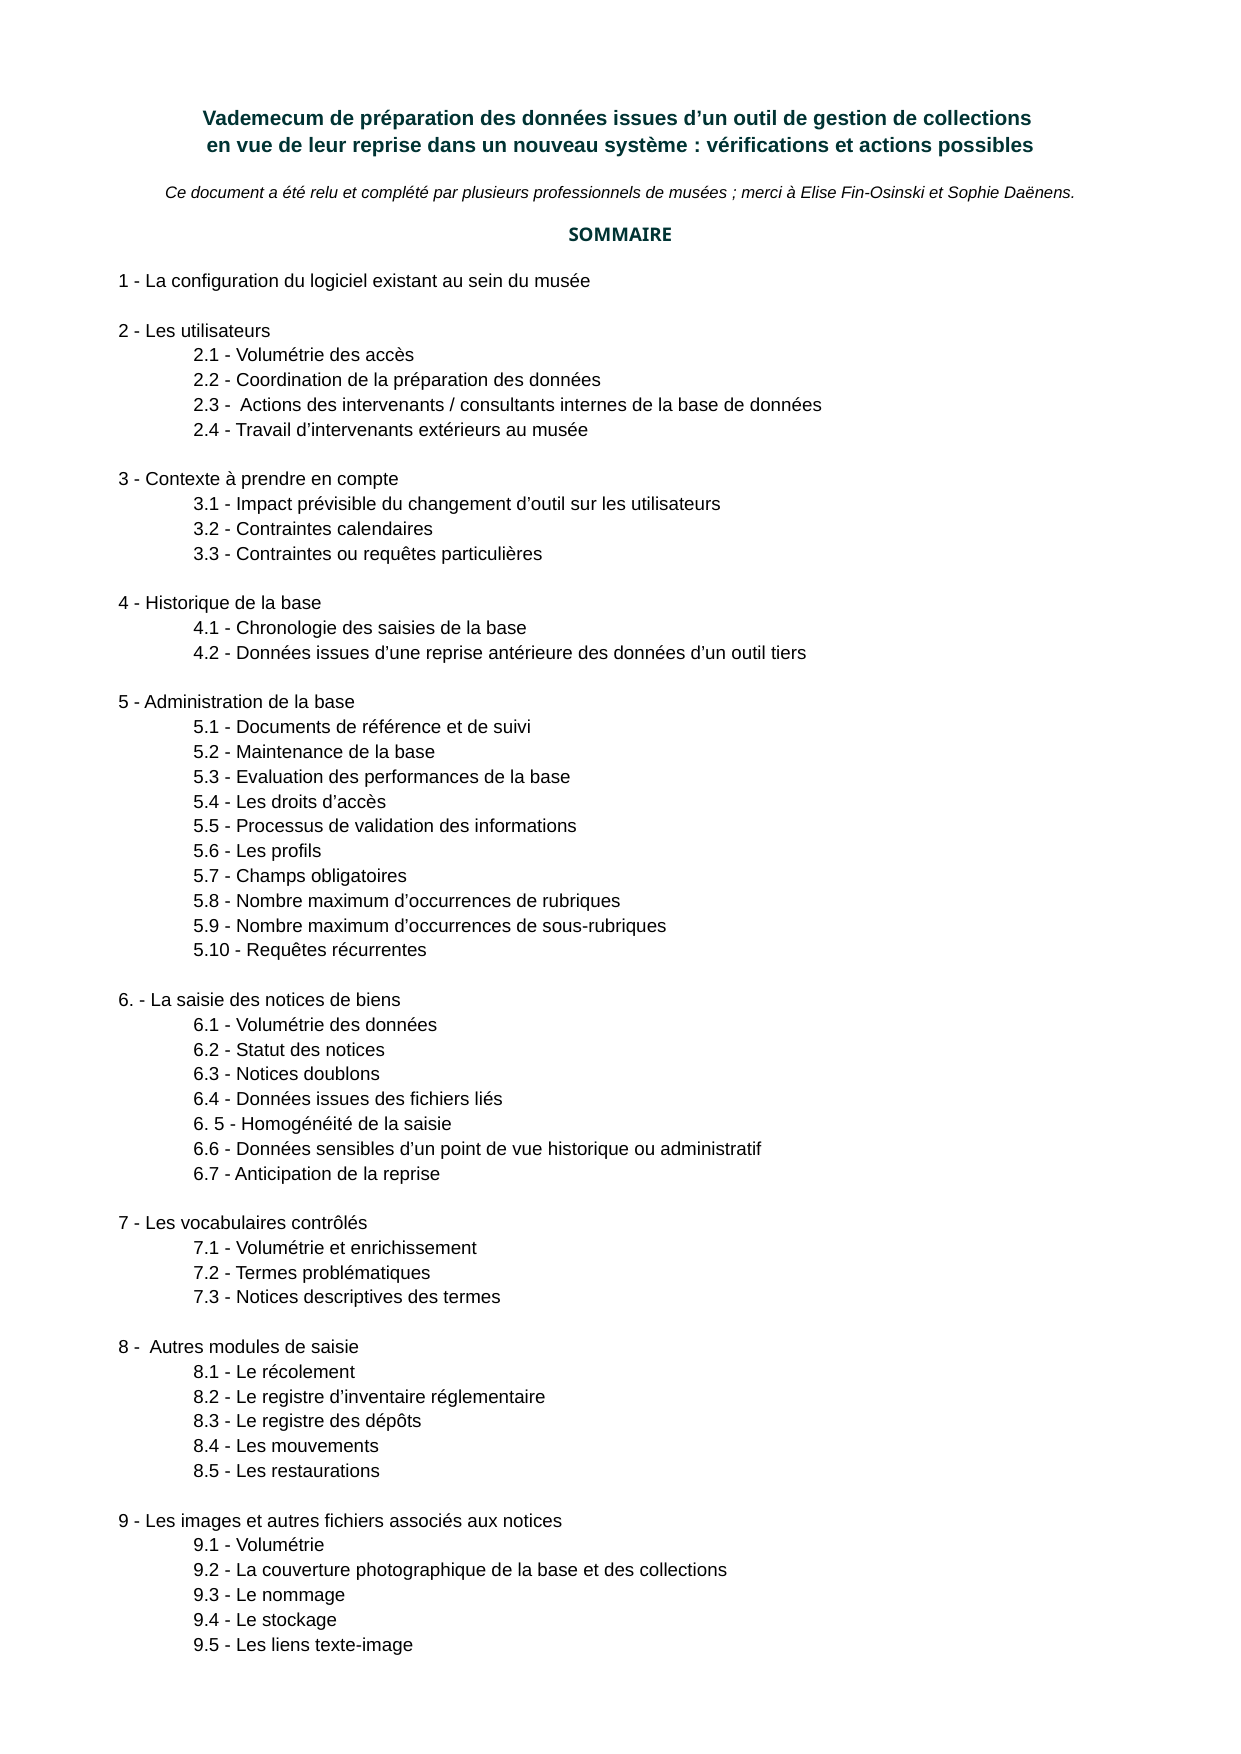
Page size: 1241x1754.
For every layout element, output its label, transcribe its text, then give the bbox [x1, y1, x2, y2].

text 6.1 - Volumétrie des données [118, 1013, 1122, 1035]
text 3 - Contexte à prendre en compte [118, 468, 1122, 490]
text 4.2 - Données issues d’une reprise antérieure des données d’un outil tiers [118, 642, 1122, 663]
text Vademecum de préparation des données issues d’un outil de gestion de collections [118, 106, 1122, 129]
text 3.3 - Contraintes ou requêtes particulières [118, 542, 1122, 564]
text 6.2 - Statut des notices [118, 1038, 1122, 1060]
text 9.2 - La couverture photographique de la base et des collections [118, 1559, 1122, 1581]
text SOMMAIRE [118, 221, 1122, 246]
text 5.2 - Maintenance de la base [118, 741, 1122, 762]
text 2.1 - Volumétrie des accès [118, 344, 1122, 366]
text 4.1 - Chronologie des saisies de la base [118, 617, 1122, 638]
text 5.9 - Nombre maximum d’occurrences de sous-rubriques [118, 914, 1122, 936]
text 6.4 - Données issues des fichiers liés [118, 1088, 1122, 1109]
text 6.6 - Données sensibles d’un point de vue historique ou administratif [118, 1137, 1122, 1159]
text 8.5 - Les restaurations [118, 1460, 1122, 1481]
text 6. 5 - Homogénéité de la saisie [118, 1113, 1122, 1134]
text 6.3 - Notices doublons [118, 1063, 1122, 1085]
text 3.1 - Impact prévisible du changement d’outil sur les utilisateurs [118, 493, 1122, 514]
text 6.7 - Anticipation de la reprise [118, 1162, 1122, 1184]
text 8.3 - Le registre des dépôts [118, 1410, 1122, 1432]
text 7 - Les vocabulaires contrôlés [118, 1212, 1122, 1233]
text 6. - La saisie des notices de biens [118, 989, 1122, 1010]
text 9.1 - Volumétrie [118, 1534, 1122, 1556]
text 8.1 - Le récolement [118, 1361, 1122, 1382]
text 9 - Les images et autres fichiers associés aux notices [118, 1509, 1122, 1531]
text 7.3 - Notices descriptives des termes [118, 1286, 1122, 1308]
text 5.4 - Les droits d’accès [118, 790, 1122, 812]
text 8 - Autres modules de saisie [118, 1336, 1122, 1357]
text 2.4 - Travail d’intervenants extérieurs au musée [118, 418, 1122, 440]
text Ce document a été relu et complété par plusieurs professionnels de musées ; merci à Elise Fin-Osinski et Sophie Daënens. [118, 182, 1122, 202]
text 7.2 - Termes problématiques [118, 1261, 1122, 1283]
text 8.4 - Les mouvements [118, 1435, 1122, 1457]
text 9.3 - Le nommage [118, 1584, 1122, 1605]
text 4 - Historique de la base [118, 592, 1122, 614]
text 2.2 - Coordination de la préparation des données [118, 369, 1122, 391]
text 9.5 - Les liens texte-image [118, 1633, 1122, 1655]
text 5.5 - Processus de validation des informations [118, 815, 1122, 837]
text 5.10 - Requêtes récurrentes [118, 939, 1122, 961]
text 5.6 - Les profils [118, 840, 1122, 862]
text 2 - Les utilisateurs [118, 319, 1122, 341]
text 5.7 - Champs obligatoires [118, 865, 1122, 886]
text en vue de leur reprise dans un nouveau système : vérifications et actions possibles [118, 133, 1122, 157]
text 5.1 - Documents de référence et de suivi [118, 716, 1122, 738]
text 5.3 - Evaluation des performances de la base [118, 766, 1122, 787]
text 1 - La configuration du logiciel existant au sein du musée [118, 270, 1122, 291]
text 5 - Administration de la base [118, 691, 1122, 713]
text 5.8 - Nombre maximum d’occurrences de rubriques [118, 889, 1122, 911]
text 3.2 - Contraintes calendaires [118, 518, 1122, 539]
text 9.4 - Le stockage [118, 1608, 1122, 1630]
text 8.2 - Le registre d’inventaire réglementaire [118, 1385, 1122, 1407]
text 7.1 - Volumétrie et enrichissement [118, 1237, 1122, 1258]
text 2.3 - Actions des intervenants / consultants internes de la base de données [118, 394, 1122, 415]
